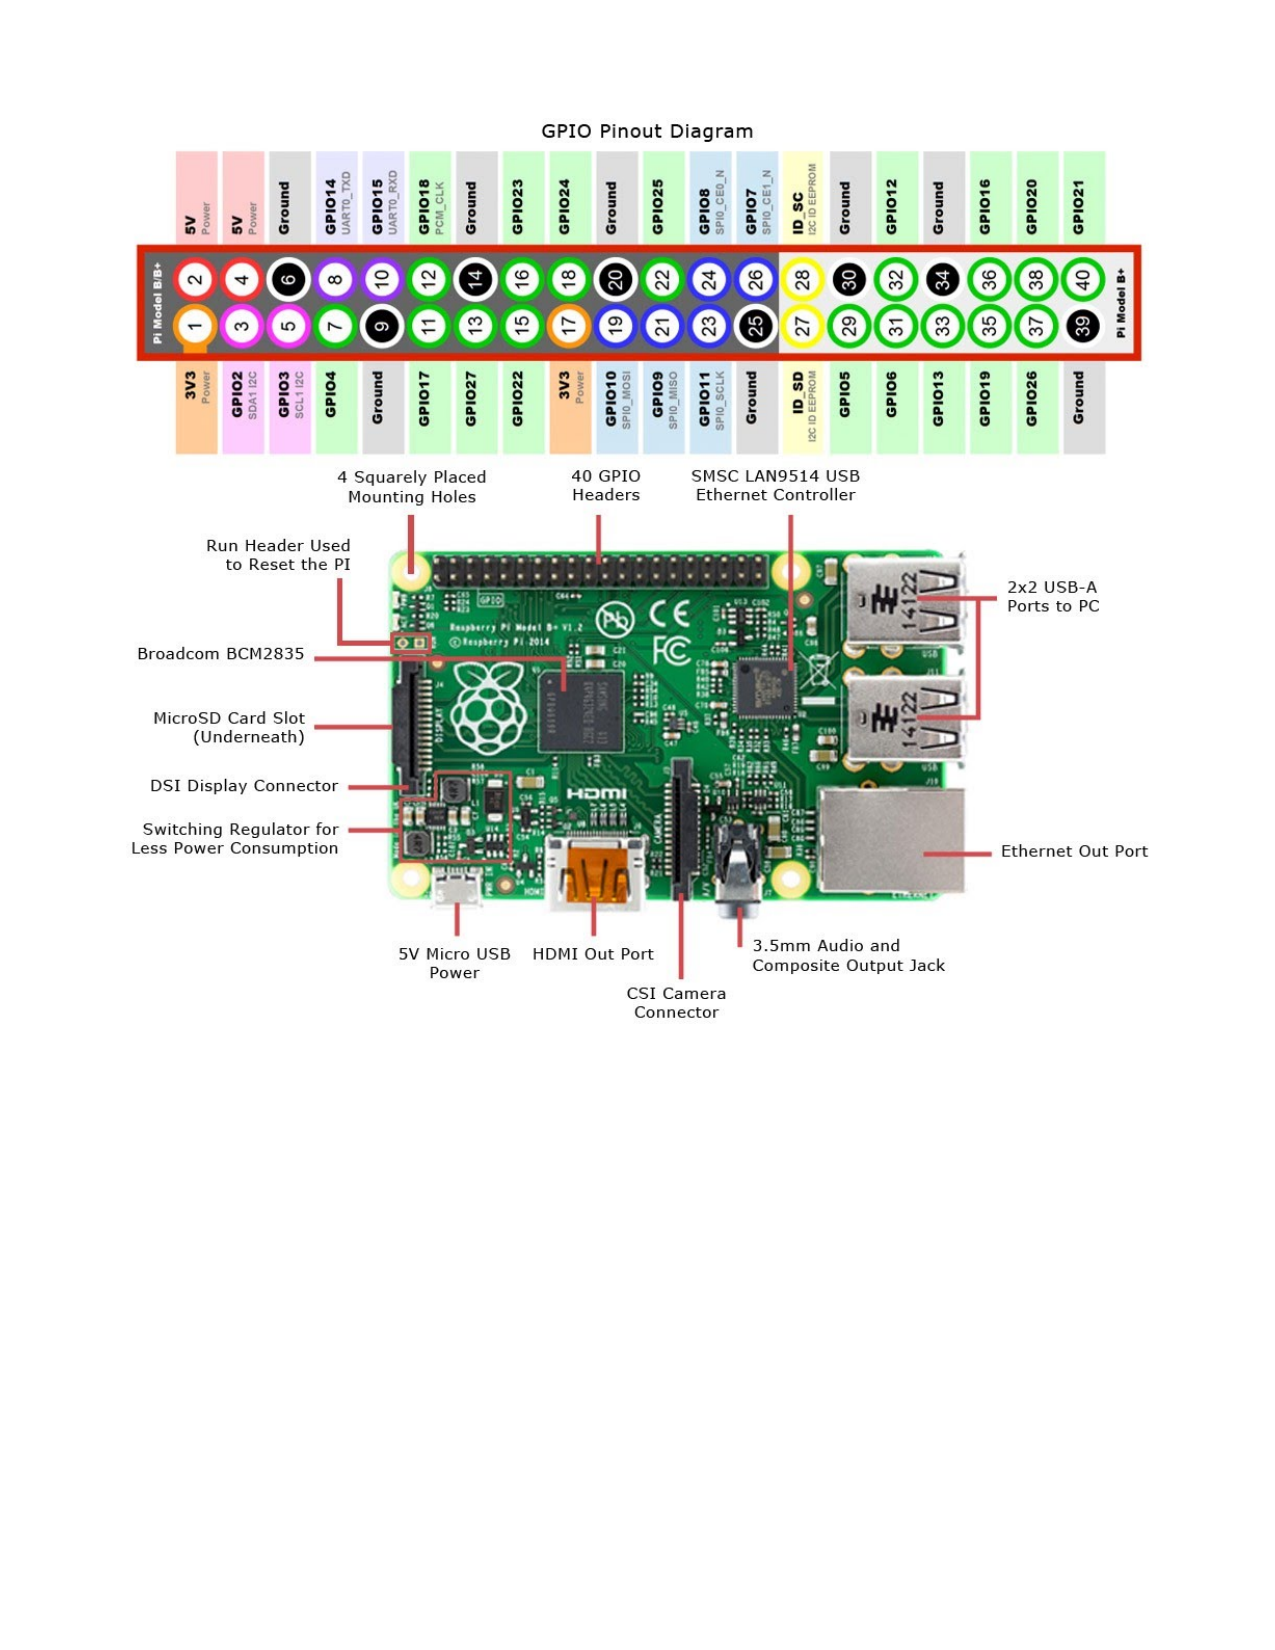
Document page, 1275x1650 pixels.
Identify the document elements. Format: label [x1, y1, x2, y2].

picture [118, 118, 1157, 1025]
